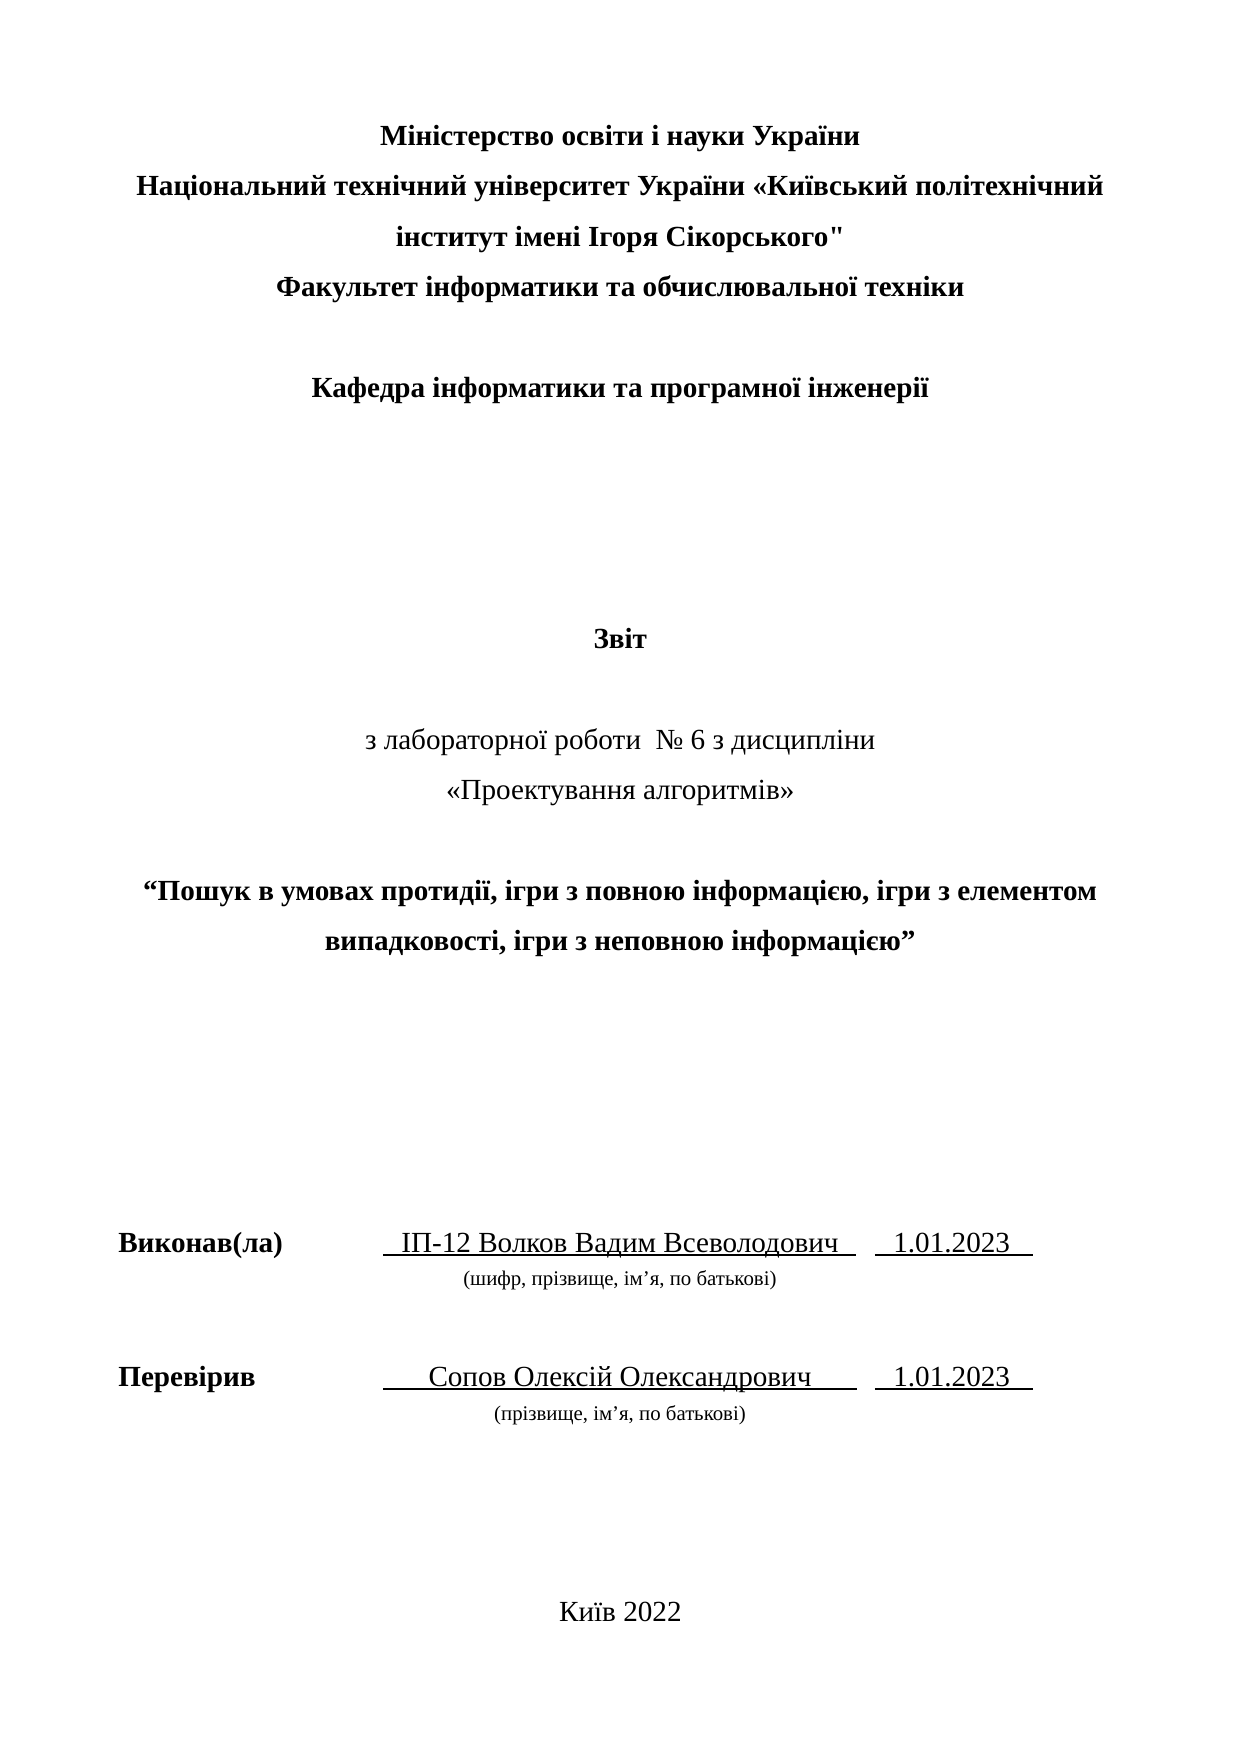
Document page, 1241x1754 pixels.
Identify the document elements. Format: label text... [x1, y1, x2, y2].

text «Проектування алгоритмів» [118, 772, 1122, 806]
text “Пошук в умовах протидії, ігри з повною інформацією, ігри з елементом випадковості, ігри з неповною інформацією” [118, 873, 1122, 957]
text Звіт [118, 621, 1122, 655]
text (прізвище, ім’я, по батькові) [118, 1393, 1122, 1426]
text Кафедра інформатики та програмної інженерії [118, 370, 1122, 403]
text Факультет інформатики та обчислювальної техніки [118, 269, 1122, 303]
text Київ 2022 [118, 1594, 1122, 1627]
text Перевірив Сопов Олексій Олександрович 1.01.2023 [118, 1359, 1122, 1393]
text Національний технічний університет України «Київський політехнічний інститут імені Ігоря Сікорського" [118, 168, 1122, 252]
text з лабораторної роботи № 6 з дисципліни [118, 722, 1122, 755]
text (шифр, прізвище, ім’я, по батькові) [118, 1258, 1122, 1292]
text Виконав(ла) ІП-12 Волков Вадим Всеволодович 1.01.2023 [118, 1225, 1122, 1258]
text Міністерство освіти і науки України [118, 118, 1122, 152]
